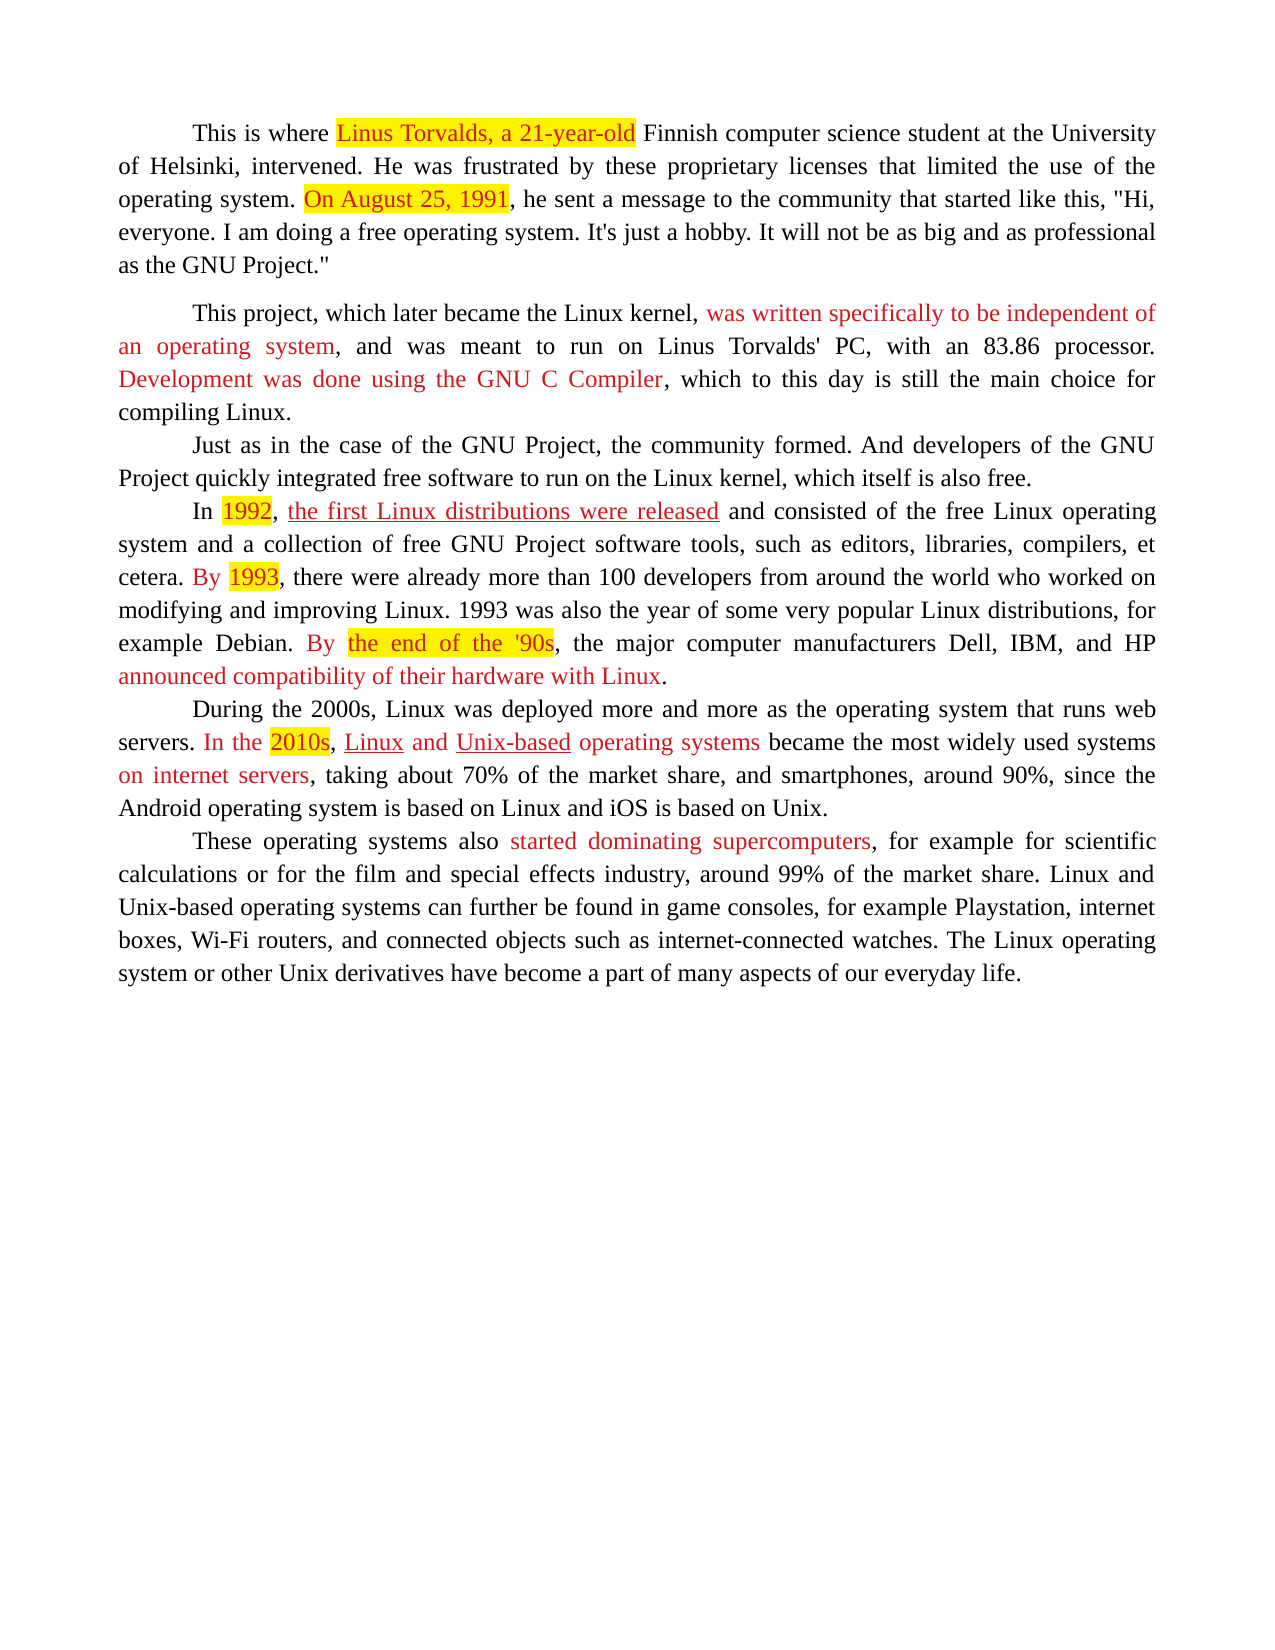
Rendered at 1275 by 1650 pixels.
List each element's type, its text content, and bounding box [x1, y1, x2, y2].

text This project, which later became the Linux kernel, was written specifically to be independent of an operating system, and was meant to run on Linus Torvalds' PC, with an 83.86 processor. Development was done using the GNU C Compiler, which to this day is still the main choice for compiling Linux. [118, 298, 1157, 426]
text In 1992, the first Linux distributions were released and consisted of the free Linux operating system and a collection of free GNU Project software tools, such as editors, libraries, compilers, et cetera. By 1993, there were already more than 100 developers from around the world who worked on modifying and improving Linux. 1993 was also the year of some very popular Linux distributions, for example Debian. By the end of the '90s, the major computer manufacturers Dell, IBM, and HP announced compatibility of their hardware with Linux. [118, 496, 1157, 690]
text This is where Linus Torvalds, a 21-year-old Finnish computer science student at the University of Helsinki, intervened. He was frustrated by these proprietary licenses that limited the use of the operating system. On August 25, 1991, he sent a message to the community that started like this, "Hi, everyone. I am doing a free operating system. It's just a hobby. It will not be as big and as professional as the GNU Project." [118, 118, 1157, 279]
text Just as in the case of the GNU Project, the community formed. And developers of the GNU Project quickly integrated free software to run on the Linux kernel, which itself is also free. [118, 430, 1157, 492]
text These operating systems also started dominating supercomputers, for example for scientific calculations or for the film and special effects industry, around 99% of the market share. Linux and Unix-based operating systems can further be found in game consoles, for example Playstation, internet boxes, Wi-Fi routers, and connected objects such as internet-connected watches. The Linux operating system or other Unix derivatives have become a part of many aspects of our everyday life. [118, 826, 1157, 987]
text During the 2000s, Linux was deployed more and more as the operating system that runs web servers. In the 2010s, Linux and Unix-based operating systems became the most widely used systems on internet servers, taking about 70% of the market share, and smartphones, around 90%, since the Android operating system is based on Linux and iOS is based on Unix. [118, 694, 1157, 822]
